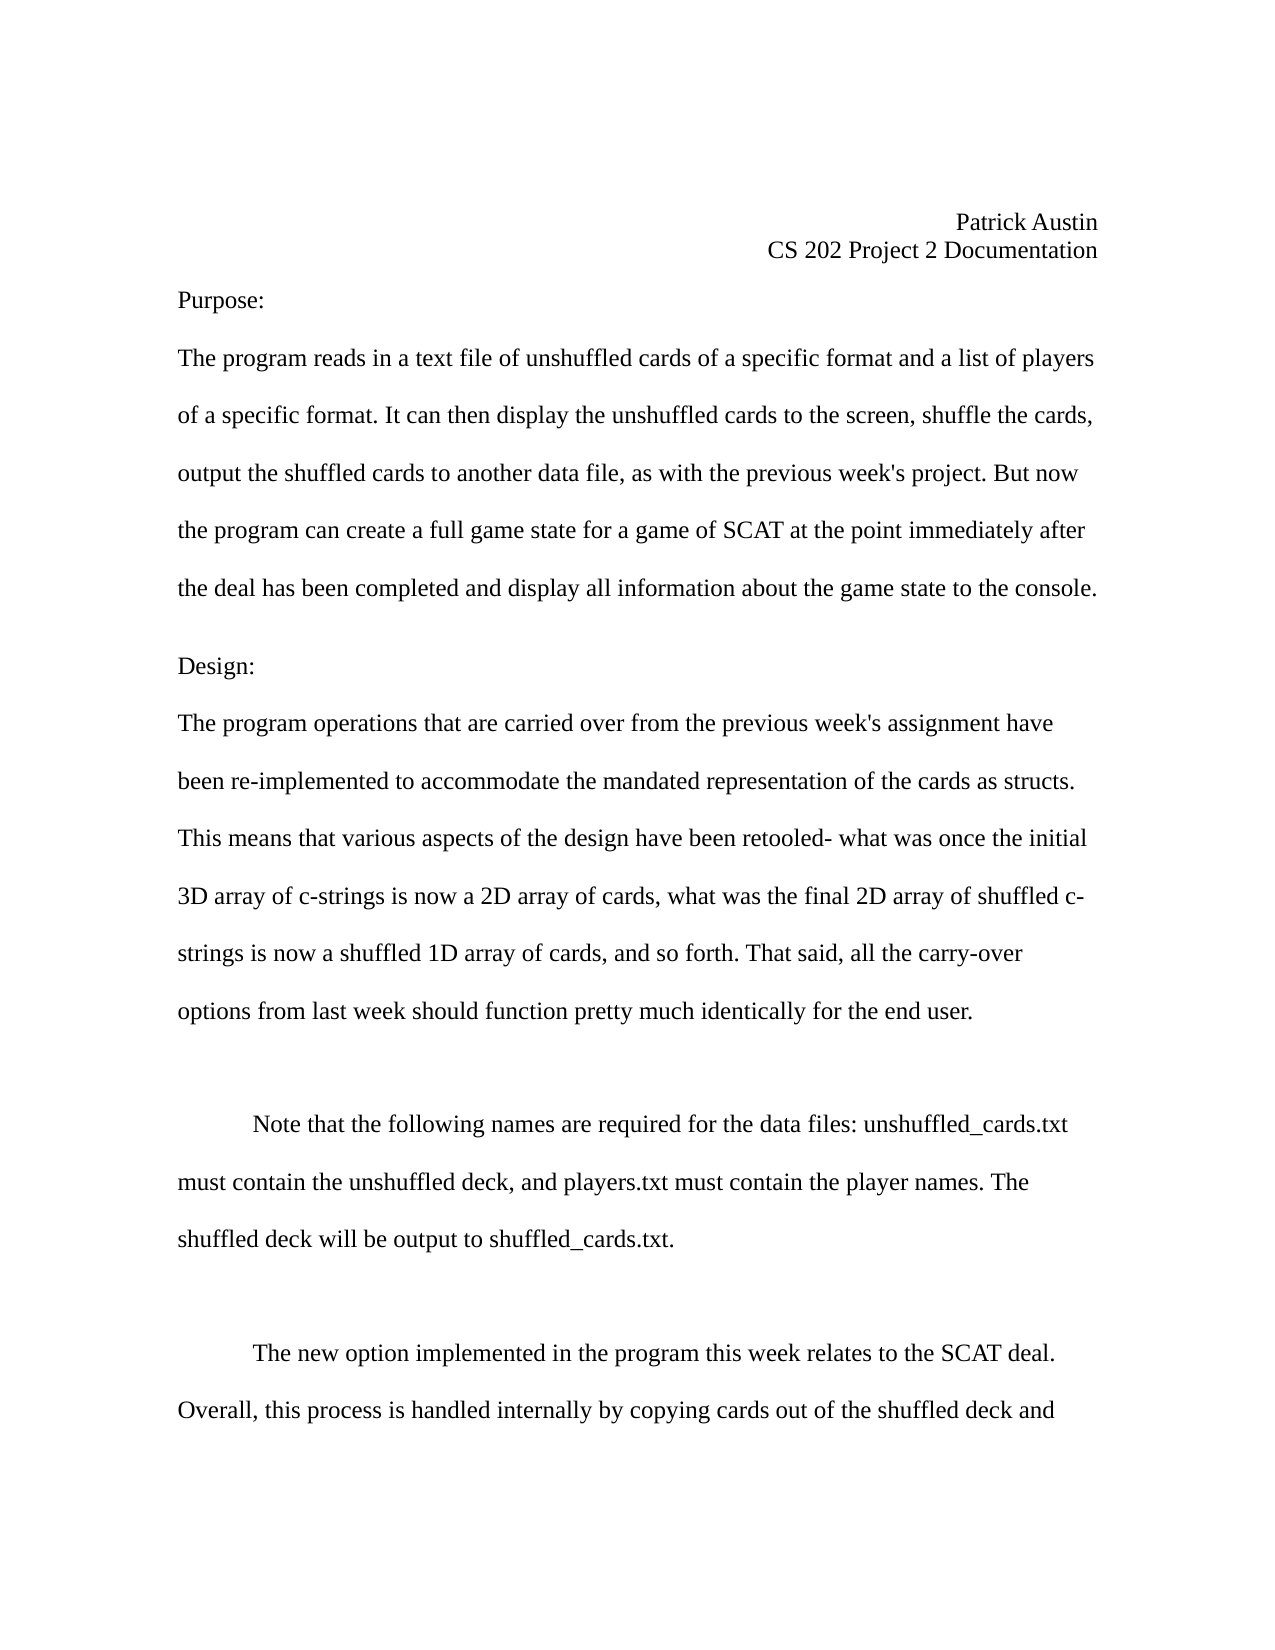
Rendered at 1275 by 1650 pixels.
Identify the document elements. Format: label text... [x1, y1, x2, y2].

text Purpose: The program reads in a text file of unshuffled cards of a specific format and a list of players of a specific format. It can then display the unshuffled cards to the screen, shuffle the cards, output the shuffled cards to another data file, as with the previous week's project. But now the program can create a full game state for a game of SCAT at the point immediately after the deal has been completed and display all information about the game state to the console. [177, 285, 1098, 601]
text Note that the following names are required for the data files: unshuffled_cards.txt must contain the unshuffled deck, and players.txt must contain the player names. The shuffled deck will be output to shuffled_cards.txt. [177, 1109, 1098, 1253]
text The new option implemented in the program this week relates to the SCAT deal. Overall, this process is handled internally by copying cards out of the shuffled deck and [177, 1338, 1098, 1424]
text Design: The program operations that are carried over from the previous week's assignment have been re-implemented to accommodate the mandated representation of the cards as structs. This means that various aspects of the design have been retooled- what was once the initial 3D array of c-strings is now a 2D array of cards, what was the final 2D array of shuffled c-strings is now a shuffled 1D array of cards, and so forth. That said, all the carry-over options from last week should function pretty much identically for the end user. [177, 651, 1098, 1025]
text Patrick Austin CS 202 Project 2 Documentation [177, 207, 1098, 264]
